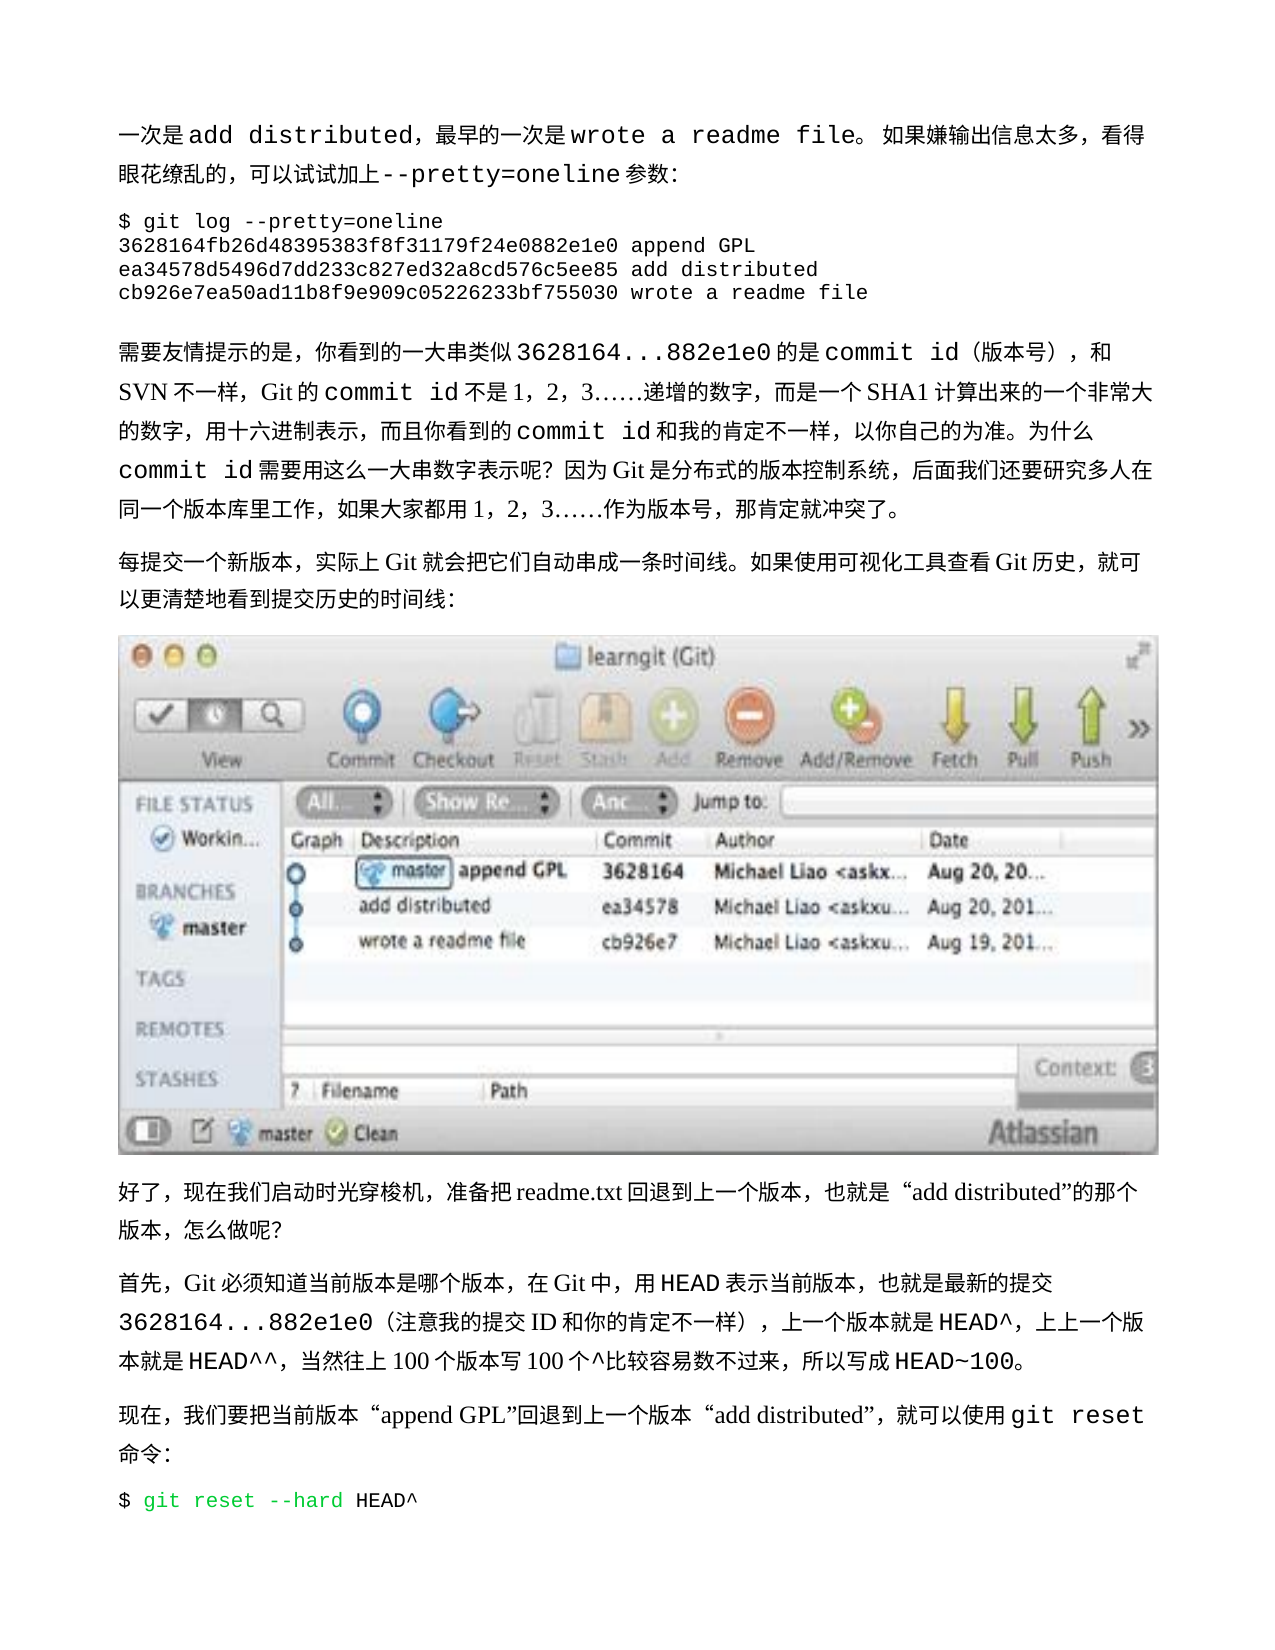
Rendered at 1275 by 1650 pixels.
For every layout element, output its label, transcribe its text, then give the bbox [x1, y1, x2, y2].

text 现在，我们要把当前版本“append GPL”回退到上一个版本“add distributed”，就可以使用git reset命令： [118, 1398, 1157, 1469]
text 需要友情提示的是，你看到的一大串类似3628164...882e1e0的是commit id（版本号），和SVN不一样，Git的commit id不是1，2，3……递增的数字，而是一个SHA1计算出来的一个非常大的数字，用十六进制表示，而且你看到的commit id和我的肯定不一样，以你自己的为准。为什么commit id需要用这么一大串数字表示呢？因为Git是分布式的版本控制系统，后面我们还要研究多人在同一个版本库里工作，如果大家都用1，2，3……作为版本号，那肯定就冲突了。 [118, 335, 1157, 524]
text 一次是add distributed，最早的一次是wrote a readme file。 如果嫌输出信息太多，看得眼花缭乱的，可以试试加上--pretty=oneline参数： [118, 118, 1157, 190]
text 首先，Git必须知道当前版本是哪个版本，在Git中，用HEAD表示当前版本，也就是最新的提交3628164...882e1e0（注意我的提交ID和你的肯定不一样），上一个版本就是HEAD^，上上一个版本就是HEAD^^，当然往上100个版本写100个^比较容易数不过来，所以写成HEAD~100。 [118, 1266, 1157, 1377]
text 好了，现在我们启动时光穿梭机，准备把readme.txt回退到上一个版本，也就是“add distributed”的那个版本，怎么做呢？ [118, 1175, 1157, 1245]
text cb926e7ea50ad11b8f9e909c05226233bf755030 wrote a readme file [118, 282, 1157, 306]
text 每提交一个新版本，实际上Git就会把它们自动串成一条时间线。如果使用可视化工具查看Git历史，就可以更清楚地看到提交历史的时间线： [118, 544, 1157, 614]
text 3628164fb26d48395383f8f31179f24e0882e1e0 append GPL [118, 235, 1157, 259]
text $ git reset --hard HEAD^ [118, 1490, 1157, 1513]
text ea34578d5496d7dd233c827ed32a8cd576c5ee85 add distributed [118, 259, 1157, 282]
text $ git log --pretty=oneline [118, 211, 1157, 235]
picture [118, 635, 1159, 1155]
